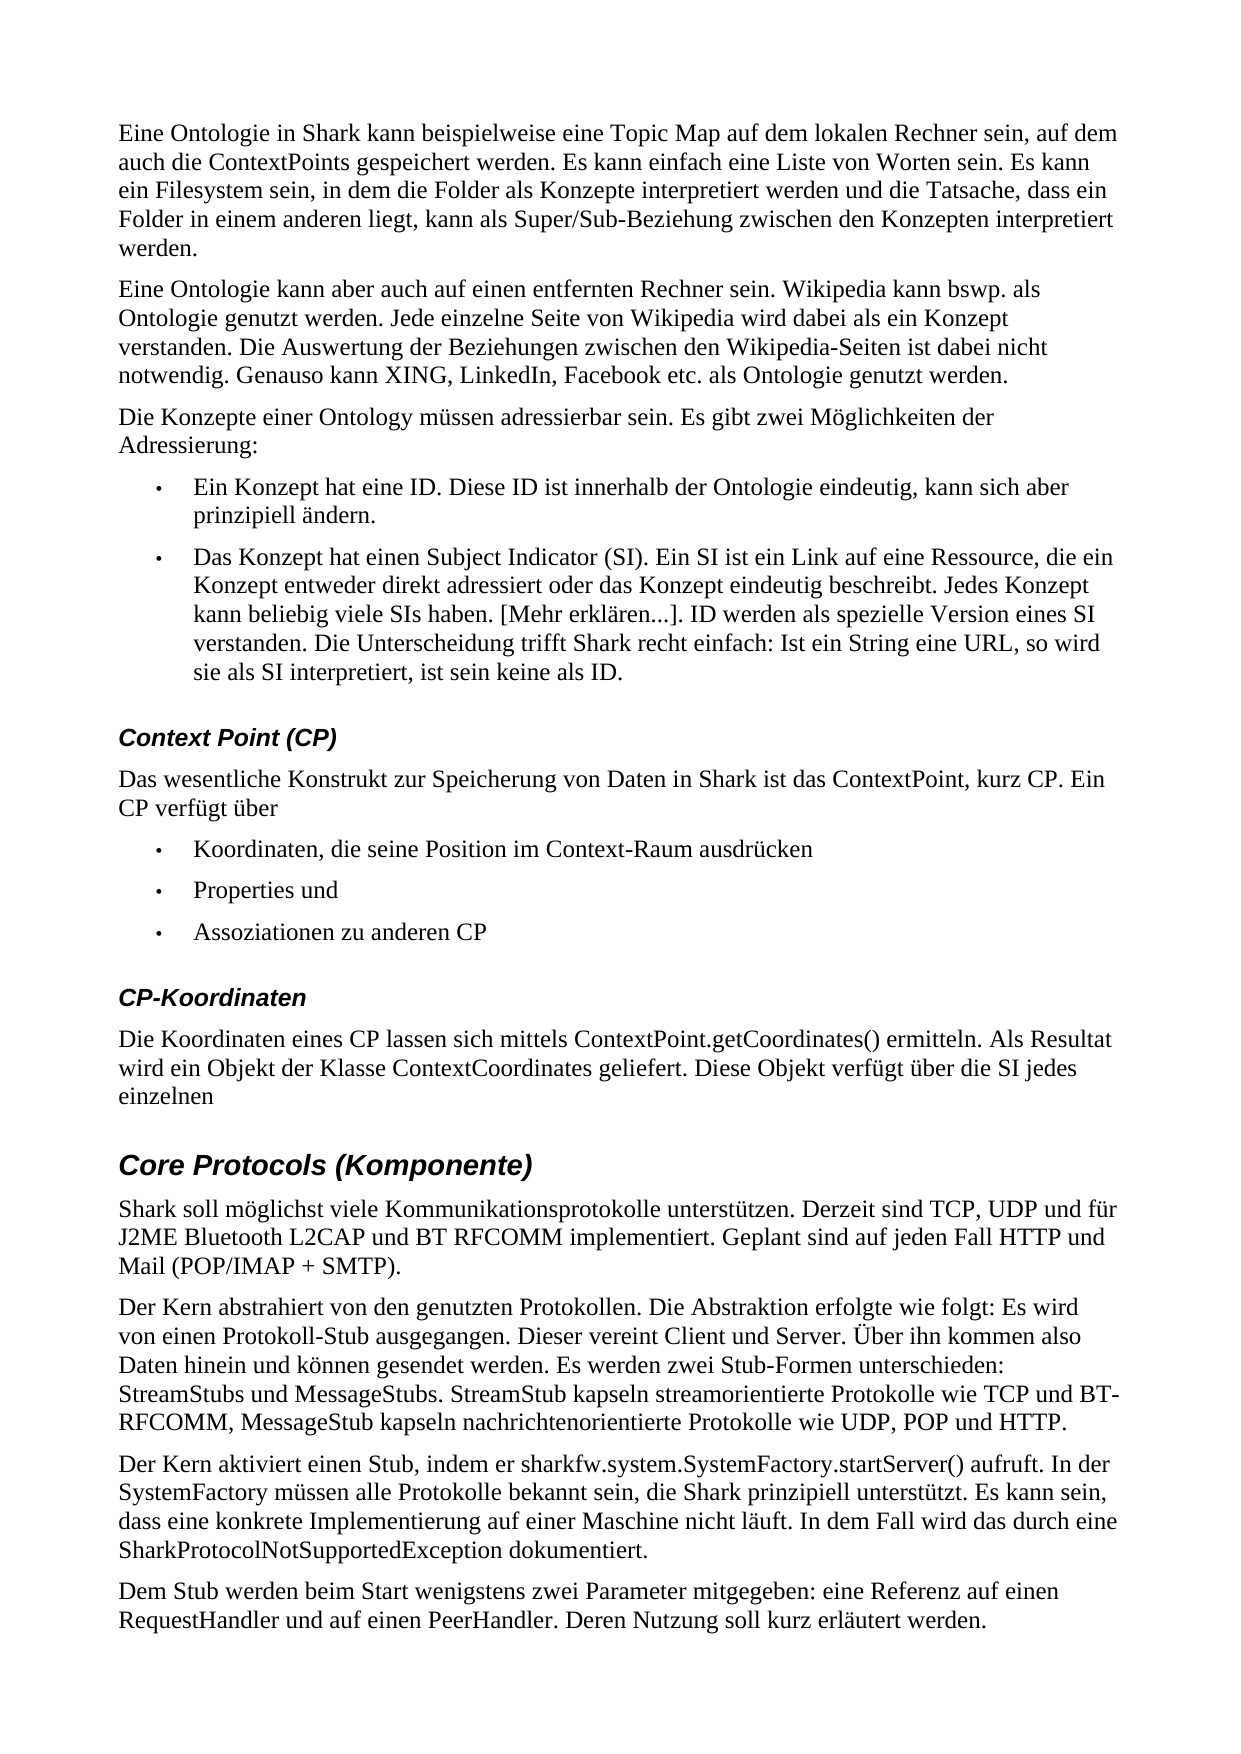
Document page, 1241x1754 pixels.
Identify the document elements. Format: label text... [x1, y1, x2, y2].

text Eine Ontologie kann aber auch auf einen entfernten Rechner sein. Wikipedia kann bswp. als Ontologie genutzt werden. Jede einzelne Seite von Wikipedia wird dabei als ein Konzept verstanden. Die Auswertung der Beziehungen zwischen den Wikipedia-Seiten ist dabei nicht notwendig. Genauso kann XING, LinkedIn, Facebook etc. als Ontologie genutzt werden. [118, 274, 1122, 389]
list Ein Konzept hat eine ID. Diese ID ist innerhalb der Ontologie eindeutig, kann sich aber prinzipiell ändern. [156, 472, 1122, 529]
text Die Konzepte einer Ontology müssen adressierbar sein. Es gibt zwei Möglichkeiten der Adressierung: [118, 402, 1122, 459]
list Koordinaten, die seine Position im Context-Raum ausdrücken [156, 834, 1122, 863]
subtitle Context Point (CP) [118, 723, 1122, 752]
text Shark soll möglichst viele Kommunikationsprotokolle unterstützen. Derzeit sind TCP, UDP und für J2ME Bluetooth L2CAP und BT RFCOMM implementiert. Geplant sind auf jeden Fall HTTP und Mail (POP/IMAP + SMTP). [118, 1194, 1122, 1280]
subtitle Core Protocols (Komponente) [118, 1148, 1122, 1181]
text Der Kern aktiviert einen Stub, indem er sharkfw.system.SystemFactory.startServer() aufruft. In der SystemFactory müssen alle Protokolle bekannt sein, die Shark prinzipiell unterstützt. Es kann sein, dass eine konkrete Implementierung auf einer Maschine nicht läuft. In dem Fall wird das durch eine SharkProtocolNotSupportedException dokumentiert. [118, 1449, 1122, 1564]
list Das Konzept hat einen Subject Indicator (SI). Ein SI ist ein Link auf eine Ressource, die ein Konzept entweder direkt adressiert oder das Konzept eindeutig beschreibt. Jedes Konzept kann beliebig viele SIs haben. [Mehr erklären...]. ID werden als spezielle Version eines SI verstanden. Die Unterscheidung trifft Shark recht einfach: Ist ein String eine URL, so wird sie als SI interpretiert, ist sein keine als ID. [156, 542, 1122, 686]
text Der Kern abstrahiert von den genutzten Protokollen. Die Abstraktion erfolgte wie folgt: Es wird von einen Protokoll-Stub ausgegangen. Dieser vereint Client und Server. Über ihn kommen also Daten hinein und können gesendet werden. Es werden zwei Stub-Formen unterschieden: StreamStubs und MessageStubs. StreamStub kapseln streamorientierte Protokolle wie TCP und BT-RFCOMM, MessageStub kapseln nachrichtenorientierte Protokolle wie UDP, POP und HTTP. [118, 1292, 1122, 1436]
list Properties und [156, 875, 1122, 904]
text Die Koordinaten eines CP lassen sich mittels ContextPoint.getCoordinates() ermitteln. Als Resultat wird ein Objekt der Klasse ContextCoordinates geliefert. Diese Objekt verfügt über die SI jedes einzelnen [118, 1024, 1122, 1110]
text Eine Ontologie in Shark kann beispielweise eine Topic Map auf dem lokalen Rechner sein, auf dem auch die ContextPoints gespeichert werden. Es kann einfach eine Liste von Worten sein. Es kann ein Filesystem sein, in dem die Folder als Konzepte interpretiert werden und die Tatsache, dass ein Folder in einem anderen liegt, kann als Super/Sub-Beziehung zwischen den Konzepten interpretiert werden. [118, 118, 1122, 262]
text Das wesentliche Konstrukt zur Speicherung von Daten in Shark ist das ContextPoint, kurz CP. Ein CP verfügt über [118, 764, 1122, 822]
list Assoziationen zu anderen CP [156, 917, 1122, 945]
text Dem Stub werden beim Start wenigstens zwei Parameter mitgegeben: eine Referenz auf einen RequestHandler und auf einen PeerHandler. Deren Nutzung soll kurz erläutert werden. [118, 1576, 1122, 1634]
subtitle CP-Koordinaten [118, 983, 1122, 1011]
